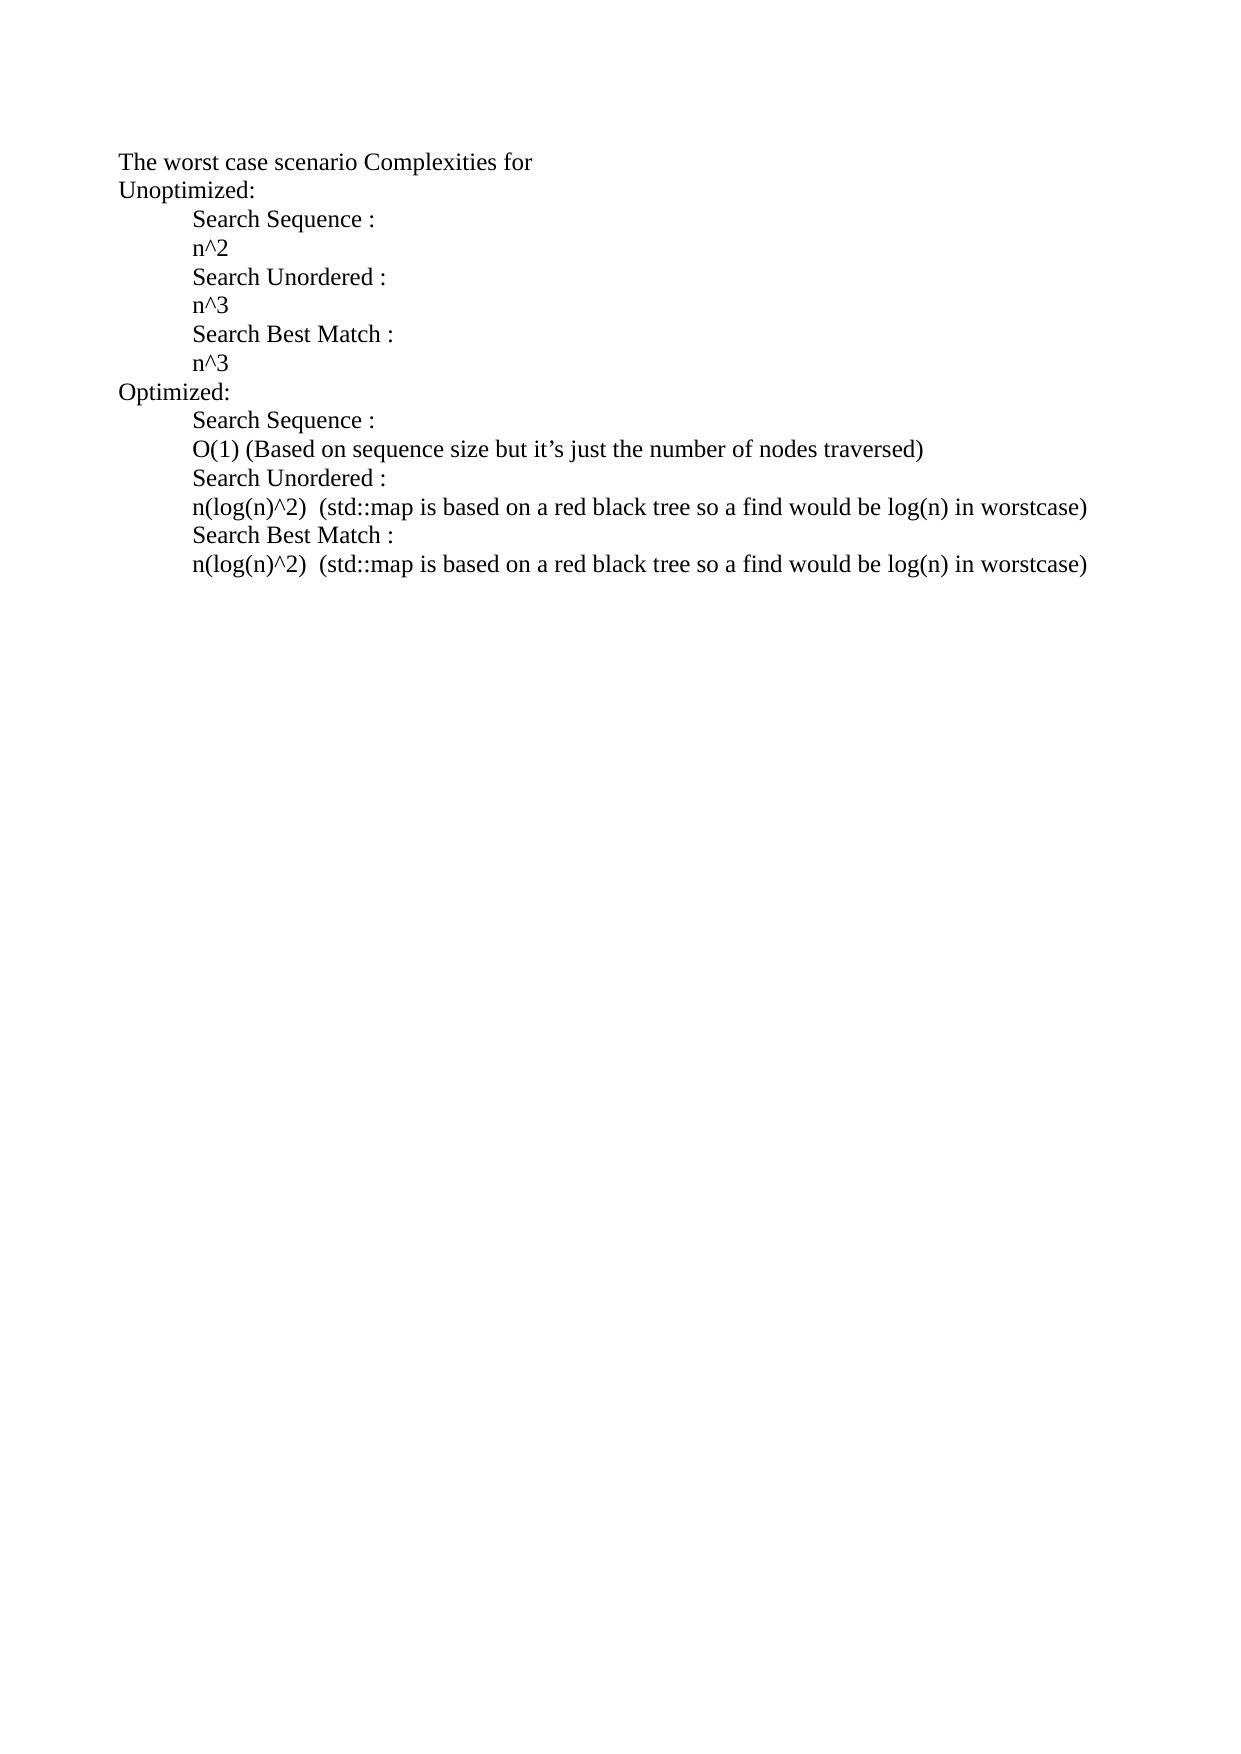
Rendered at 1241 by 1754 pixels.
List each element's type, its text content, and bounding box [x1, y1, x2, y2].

text Search Unordered : [118, 262, 1122, 291]
text n(log(n)^2) (std::map is based on a red black tree so a find would be log(n) in worstcase) [118, 492, 1122, 521]
text n^2 [118, 233, 1122, 262]
text n^3 [118, 291, 1122, 319]
text Search Unordered : [118, 463, 1122, 492]
text Search Sequence : [118, 406, 1122, 434]
text n(log(n)^2) (std::map is based on a red black tree so a find would be log(n) in worstcase) [118, 549, 1122, 578]
text Search Sequence : [118, 204, 1122, 233]
text Search Best Match : [118, 319, 1122, 348]
text n^3 [118, 348, 1122, 377]
text Unoptimized: [118, 176, 1122, 204]
text Optimized: [118, 377, 1122, 406]
text The worst case scenario Complexities for [118, 118, 1122, 176]
text O(1) (Based on sequence size but it’s just the number of nodes traversed) [118, 434, 1122, 463]
text Search Best Match : [118, 521, 1122, 549]
